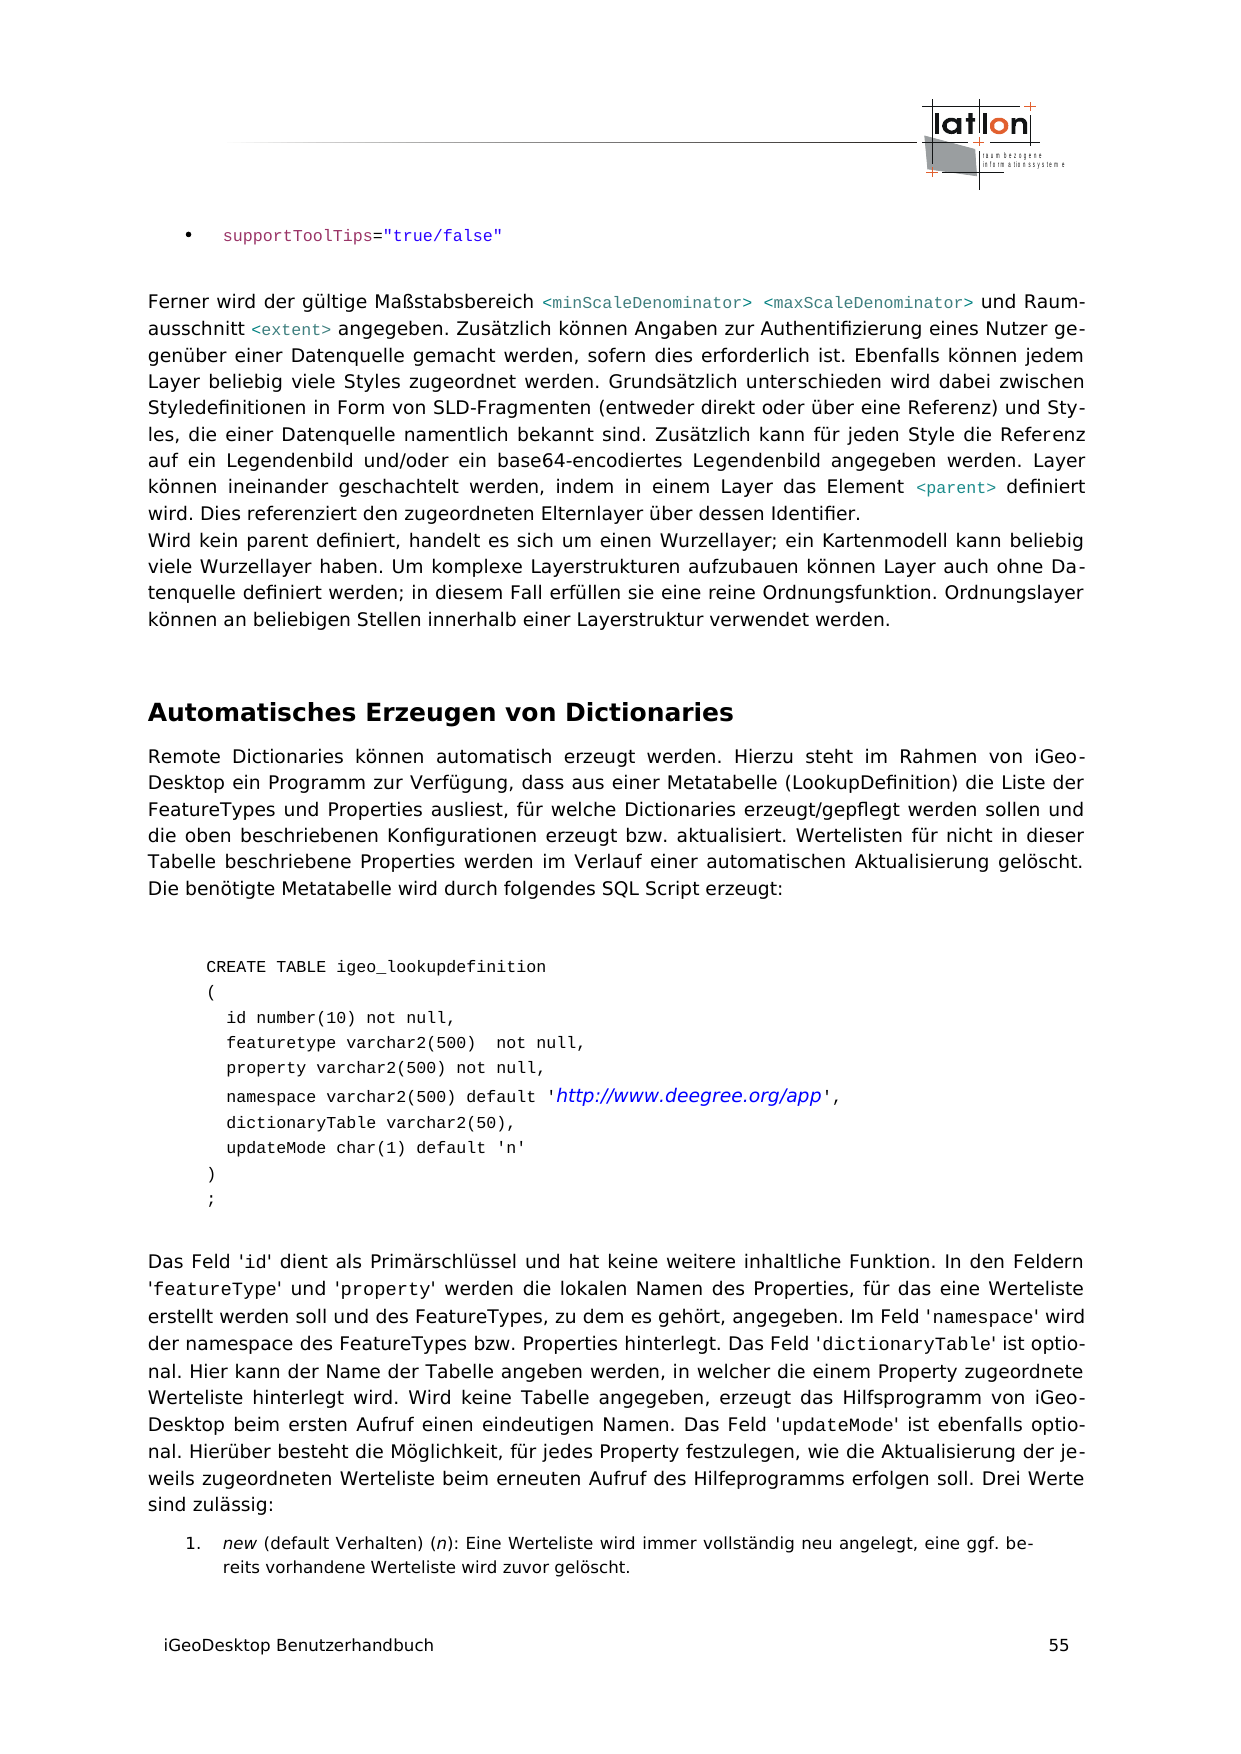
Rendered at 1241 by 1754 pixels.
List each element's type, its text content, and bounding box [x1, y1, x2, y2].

text Remote Dictionaries können automatisch erzeugt werden. Hierzu steht im Rahmen von iGeo­Desktop ein Programm zur Verfügung, dass aus einer Metatabelle (LookupDefinition) die Liste der FeatureTypes und Properties ausliest, für welche Dictionaries erzeugt/gepflegt werden sollen und die oben beschriebenen Konfigurationen erzeugt bzw. aktualisiert. Wertelisten für nicht in dieser Tabelle beschriebene Properties werden im Verlauf einer automatischen Aktualisierung gelöscht. Die benötigte Metatabelle wird durch folgendes SQL Script erzeugt: [148, 746, 1085, 899]
text featuretype varchar2(500) not null, [206, 1034, 1085, 1053]
text updateMode char(1) default 'n' [206, 1140, 1085, 1159]
text ) [206, 1165, 1085, 1184]
text id number(10) not null, [206, 1009, 1085, 1028]
list supportToolTips="true/false" [185, 227, 1085, 272]
subtitle Automatisches Erzeugen von Dictionaries [148, 698, 1085, 727]
text namespace varchar2(500) default 'http://www.deegree.org/app', [206, 1085, 1085, 1108]
text ; [206, 1191, 1085, 1232]
text ( [206, 984, 1085, 1003]
text property varchar2(500) not null, [206, 1060, 1085, 1079]
text CREATE TABLE igeo_lookupdefinition [206, 958, 1085, 977]
text dictionaryTable varchar2(50), [206, 1114, 1085, 1133]
text Das Feld 'id' dient als Primärschlüssel und hat keine weitere inhaltliche Funktion. In den Feldern 'featureType' und 'property' werden die lokalen Namen des Properties, für das eine Werteliste erstellt werden soll und des FeatureTypes, zu dem es gehört, angegeben. Im Feld 'namespace' wird der namespace des FeatureTypes bzw. Properties hinterlegt. Das Feld 'dictionaryTable' ist optio­nal. Hier kann der Name der Tabelle angeben werden, in welcher die einem Property zugeordnete Werteliste hinterlegt wird. Wird keine Tabelle angegeben, erzeugt das Hilfsprogramm von iGeo­Desktop beim ersten Aufruf einen eindeutigen Namen. Das Feld 'updateMode' ist ebenfalls optio­nal. Hierüber besteht die Möglichkeit, für jedes Property festzulegen, wie die Aktualisierung der je­weils zugeordneten Werteliste beim erneuten Aufruf des Hilfeprogramms erfolgen soll. Drei Werte sind zulässig: [148, 1251, 1085, 1516]
text Ferner wird der gültige Maßstabsbereich <minScaleDenominator> <maxScaleDenominator> und Raum­ausschnitt <extent> angegeben. Zusätzlich können Angaben zur Authentifizierung eines Nutzer ge­genüber ei­ner Datenquelle gemacht werden, sofern dies erforderlich ist. Ebenfalls können jedem Layer beliebig viele Styles zugeordnet werden. Grundsätzlich unter­schieden wird dabei zwischen Styledefinitionen in Form von SLD-Fragmenten (entweder direkt oder über eine Referenz) und Sty­les, die einer Datenquelle namentlich bekannt sind. Zusätzlich kann für jeden Style die Refer­enz auf ein Legendenbild und/oder ein base64-encodiertes Le­gendenbild angegeben werden. Layer können ineinander geschachtelt werden, indem in einem Layer das Element <parent> defi­niert wird. Dies referenziert den zugeordneten Elternlayer über dessen Identifier. Wird kein pa­rent definiert, handelt es sich um einen Wurzellayer; ein Kartenmodell kann beliebig viele Wurzel­layer haben. Um komplexe Layerstrukturen aufzubauen können Layer auch ohne Da­tenquelle defi­niert werden; in diesem Fall erfüllen sie eine reine Ordnungsfunktion. Ordnungslayer können an beliebigen Stellen innerhalb einer Layerstruktur verwendet werden. [148, 291, 1085, 657]
list new (default Verhalten) (n): Eine Werteliste wird immer vollständig neu angelegt, eine ggf. be­reits vorhandene Werteliste wird zuvor gelöscht. [185, 1534, 1033, 1577]
